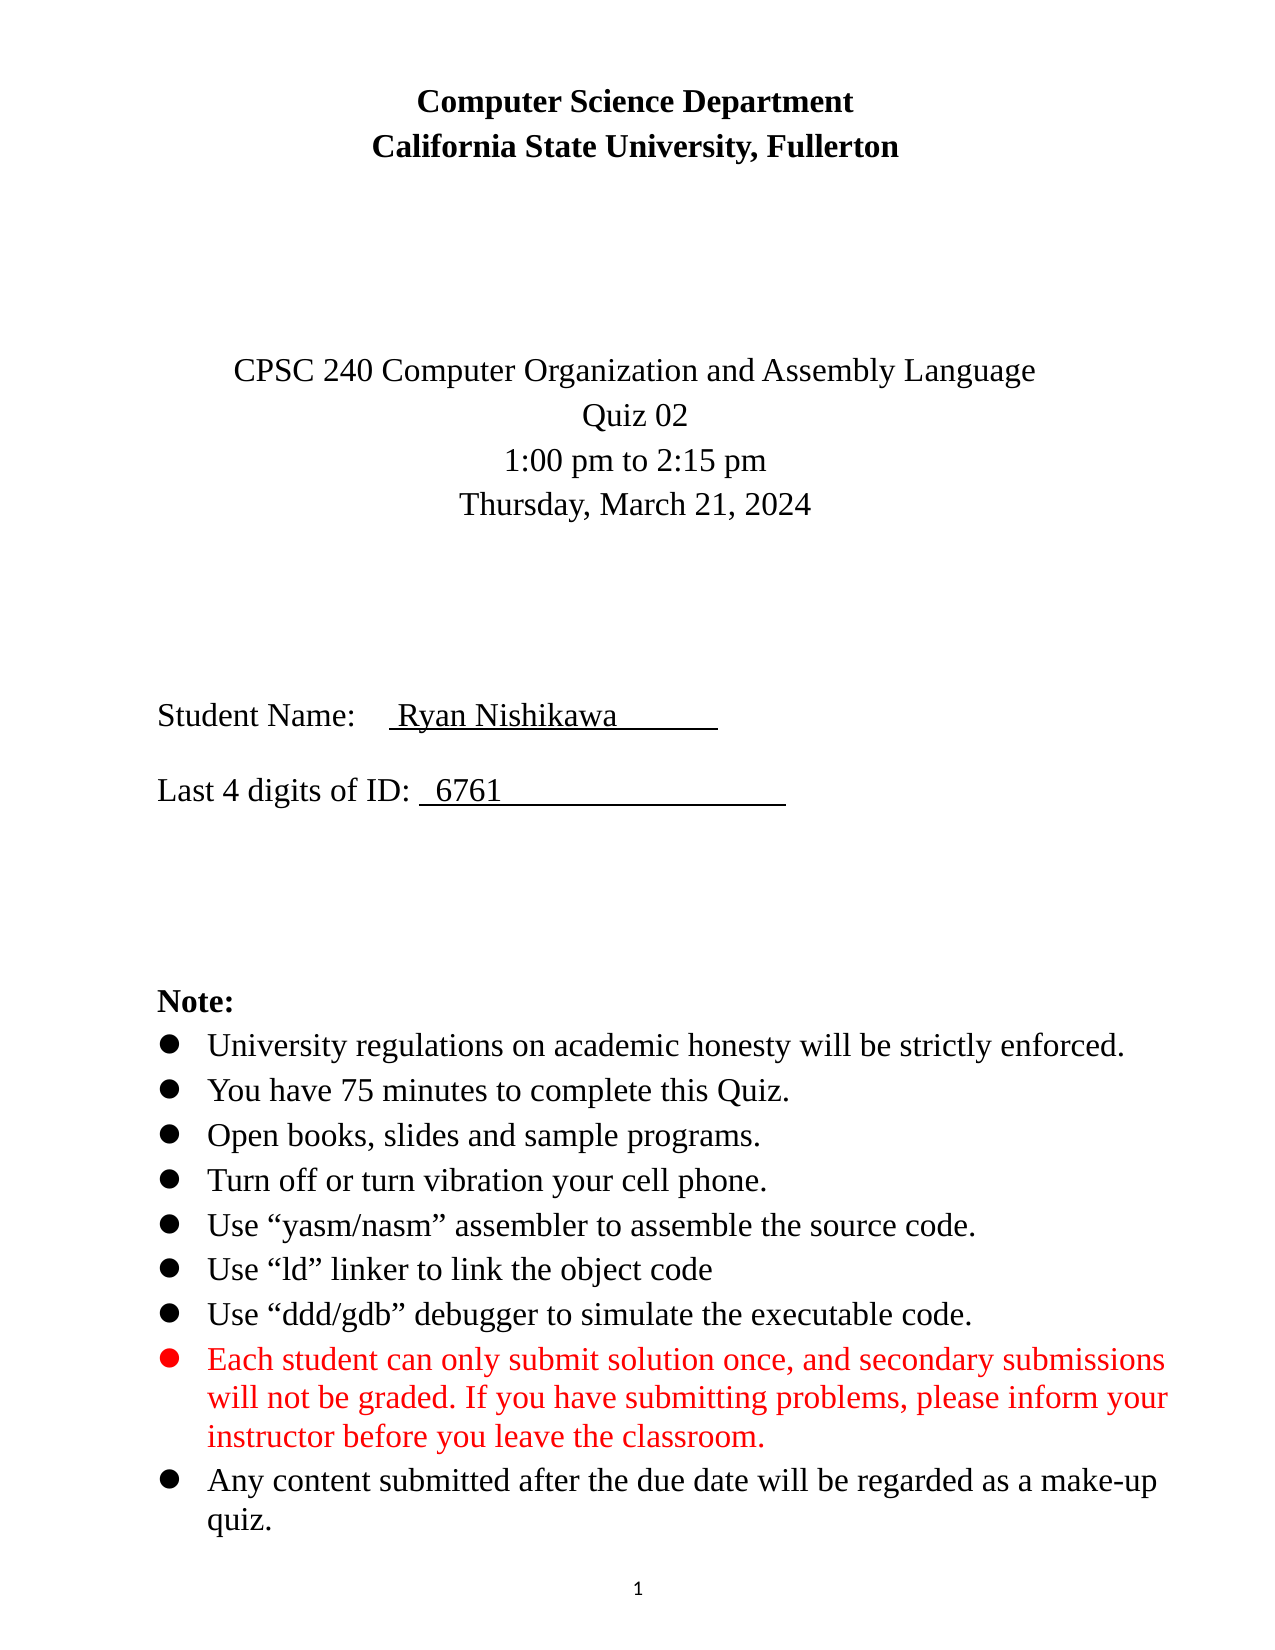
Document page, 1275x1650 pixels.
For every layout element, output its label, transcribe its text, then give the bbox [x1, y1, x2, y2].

text Thursday, March 21, 2024 [75, 484, 1195, 523]
list Any content submitted after the due date will be regarded as a make-up quiz. [157, 1461, 1195, 1537]
list Open books, slides and sample programs. [157, 1115, 1195, 1153]
text California State University, Fullerton [75, 126, 1195, 164]
list Use “yasm/nasm” assembler to assemble the source code. [157, 1205, 1195, 1243]
list University regulations on academic honesty will be strictly enforced. [157, 1026, 1195, 1064]
text Last 4 digits of ID: 6761 [157, 771, 1195, 809]
text Student Name: Ryan Nishikawa [157, 695, 1195, 733]
list Use “ld” linker to link the object code [157, 1249, 1195, 1288]
list Use “ddd/gdb” debugger to simulate the executable code. [157, 1294, 1195, 1333]
list Each student can only submit solution once, and secondary submissions will not be graded. If you have submitting problems, please inform your instructor before you leave the classroom. [157, 1339, 1195, 1454]
text Note: [157, 981, 1195, 1019]
text Computer Science Department [75, 81, 1195, 120]
text Quiz 02 [75, 395, 1195, 433]
list You have 75 minutes to complete this Quiz. [157, 1070, 1195, 1109]
text CPSC 240 Computer Organization and Assembly Language [75, 350, 1195, 388]
text 1:00 pm to 2:15 pm [75, 440, 1195, 478]
list Turn off or turn vibration your cell phone. [157, 1160, 1195, 1198]
